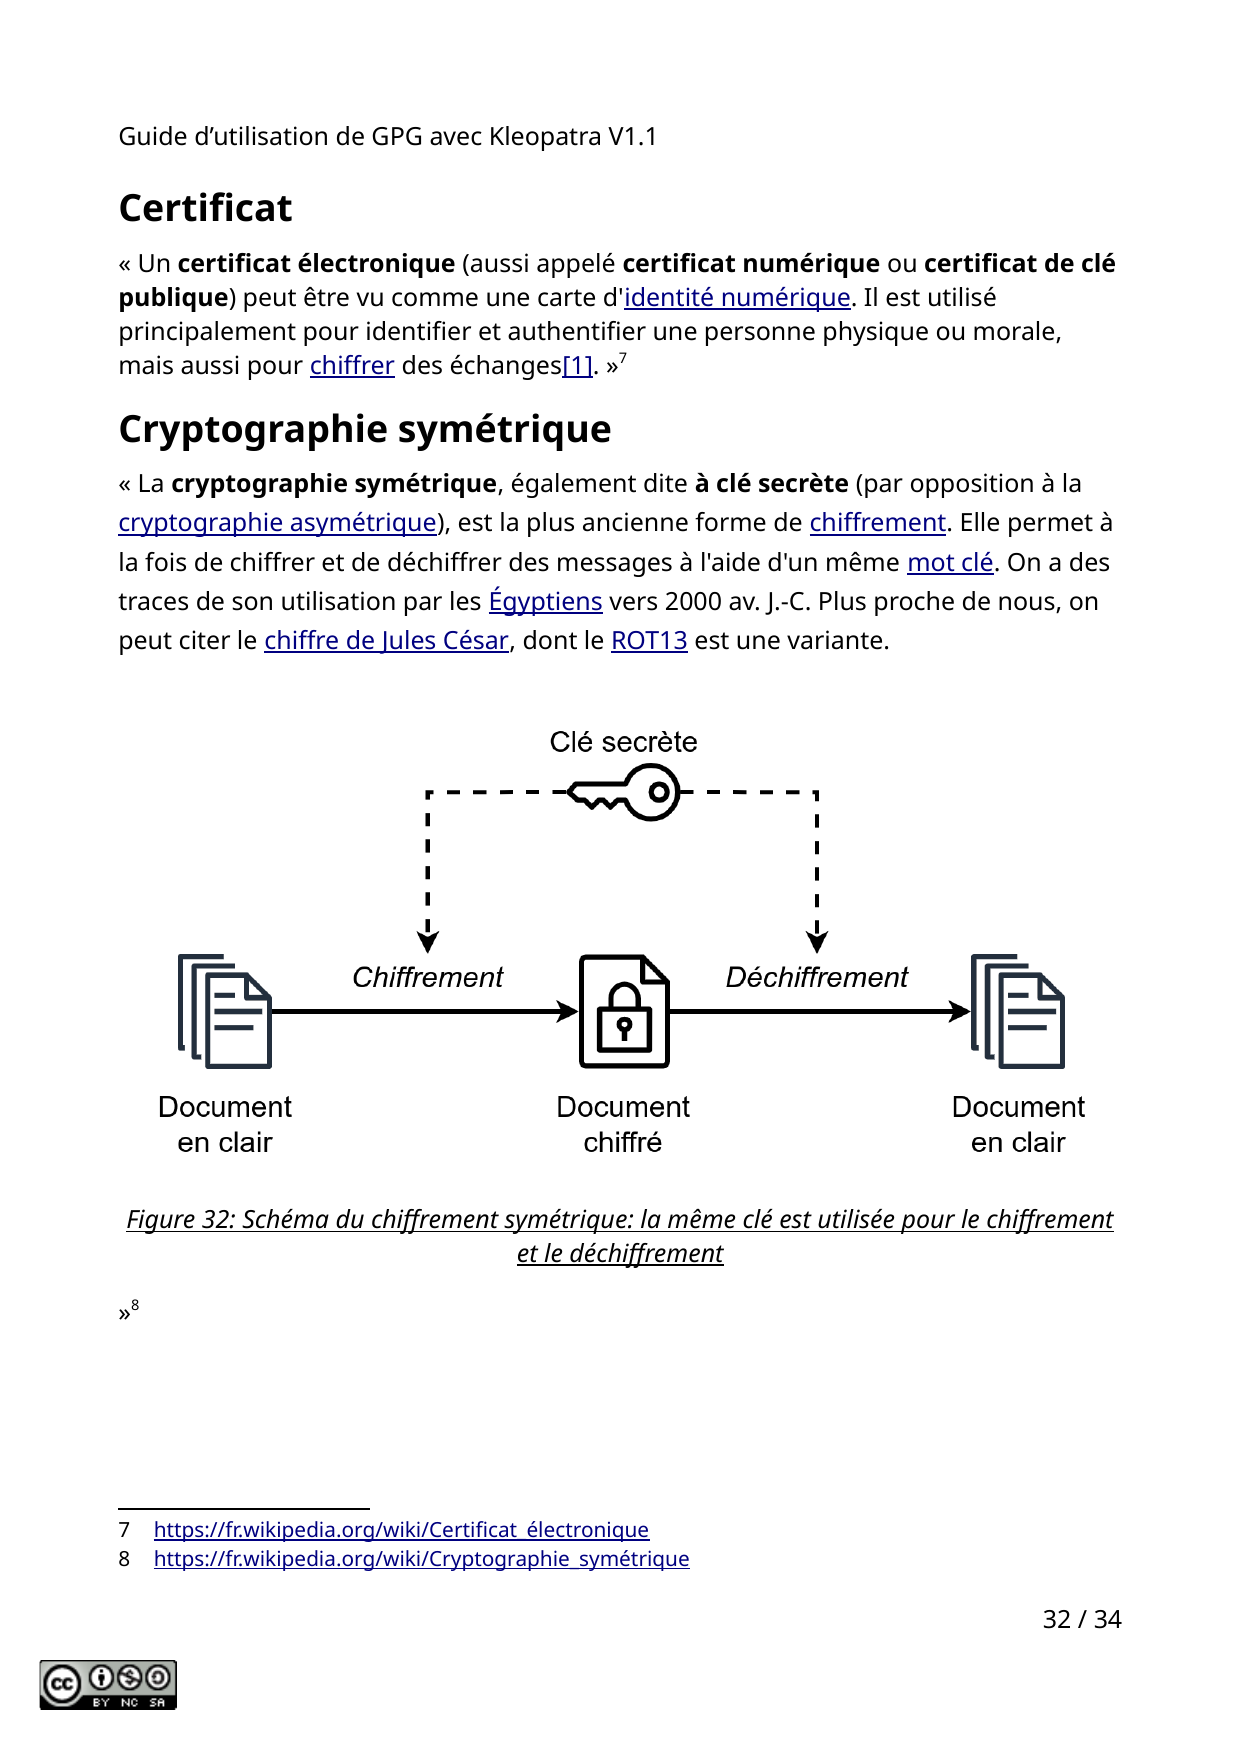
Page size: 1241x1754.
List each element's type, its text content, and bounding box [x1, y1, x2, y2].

picture [39, 1660, 177, 1710]
text » [118, 1270, 1122, 1329]
text Figure 32: Schéma du chiffrement symétrique: la même clé est utilisée pour le chiffrement et le déchiffrement [118, 1190, 1122, 1270]
picture [118, 688, 1123, 1190]
text [118, 676, 1122, 688]
subtitle Cryptographie symétrique [118, 402, 1122, 453]
text https://fr.wikipedia.org/wiki/Cryptographie_symétrique [118, 1544, 1122, 1572]
text https://fr.wikipedia.org/wiki/Certificat_électronique [118, 1515, 1122, 1544]
subtitle Certificat [118, 182, 1122, 233]
text « Un certificat électronique (aussi appelé certificat numérique ou certificat de clé publique) peut être vu comme une carte d'identité numérique. Il est utilisé principalement pour identifier et authentifier une personne physique ou morale, mais aussi pour chiffrer des échanges[1]. » [118, 245, 1122, 381]
text « La cryptographie symétrique, également dite à clé secrète (par opposition à la cryptographie asymétrique), est la plus ancienne forme de chiffrement. Elle permet à la fois de chiffrer et de déchiffrer des messages à l'aide d'un même mot clé. On a des traces de son utilisation par les Égyptiens vers 2000 av. J.-C. Plus proche de nous, on peut citer le chiffre de Jules César, dont le ROT13 est une variante. [118, 466, 1122, 657]
